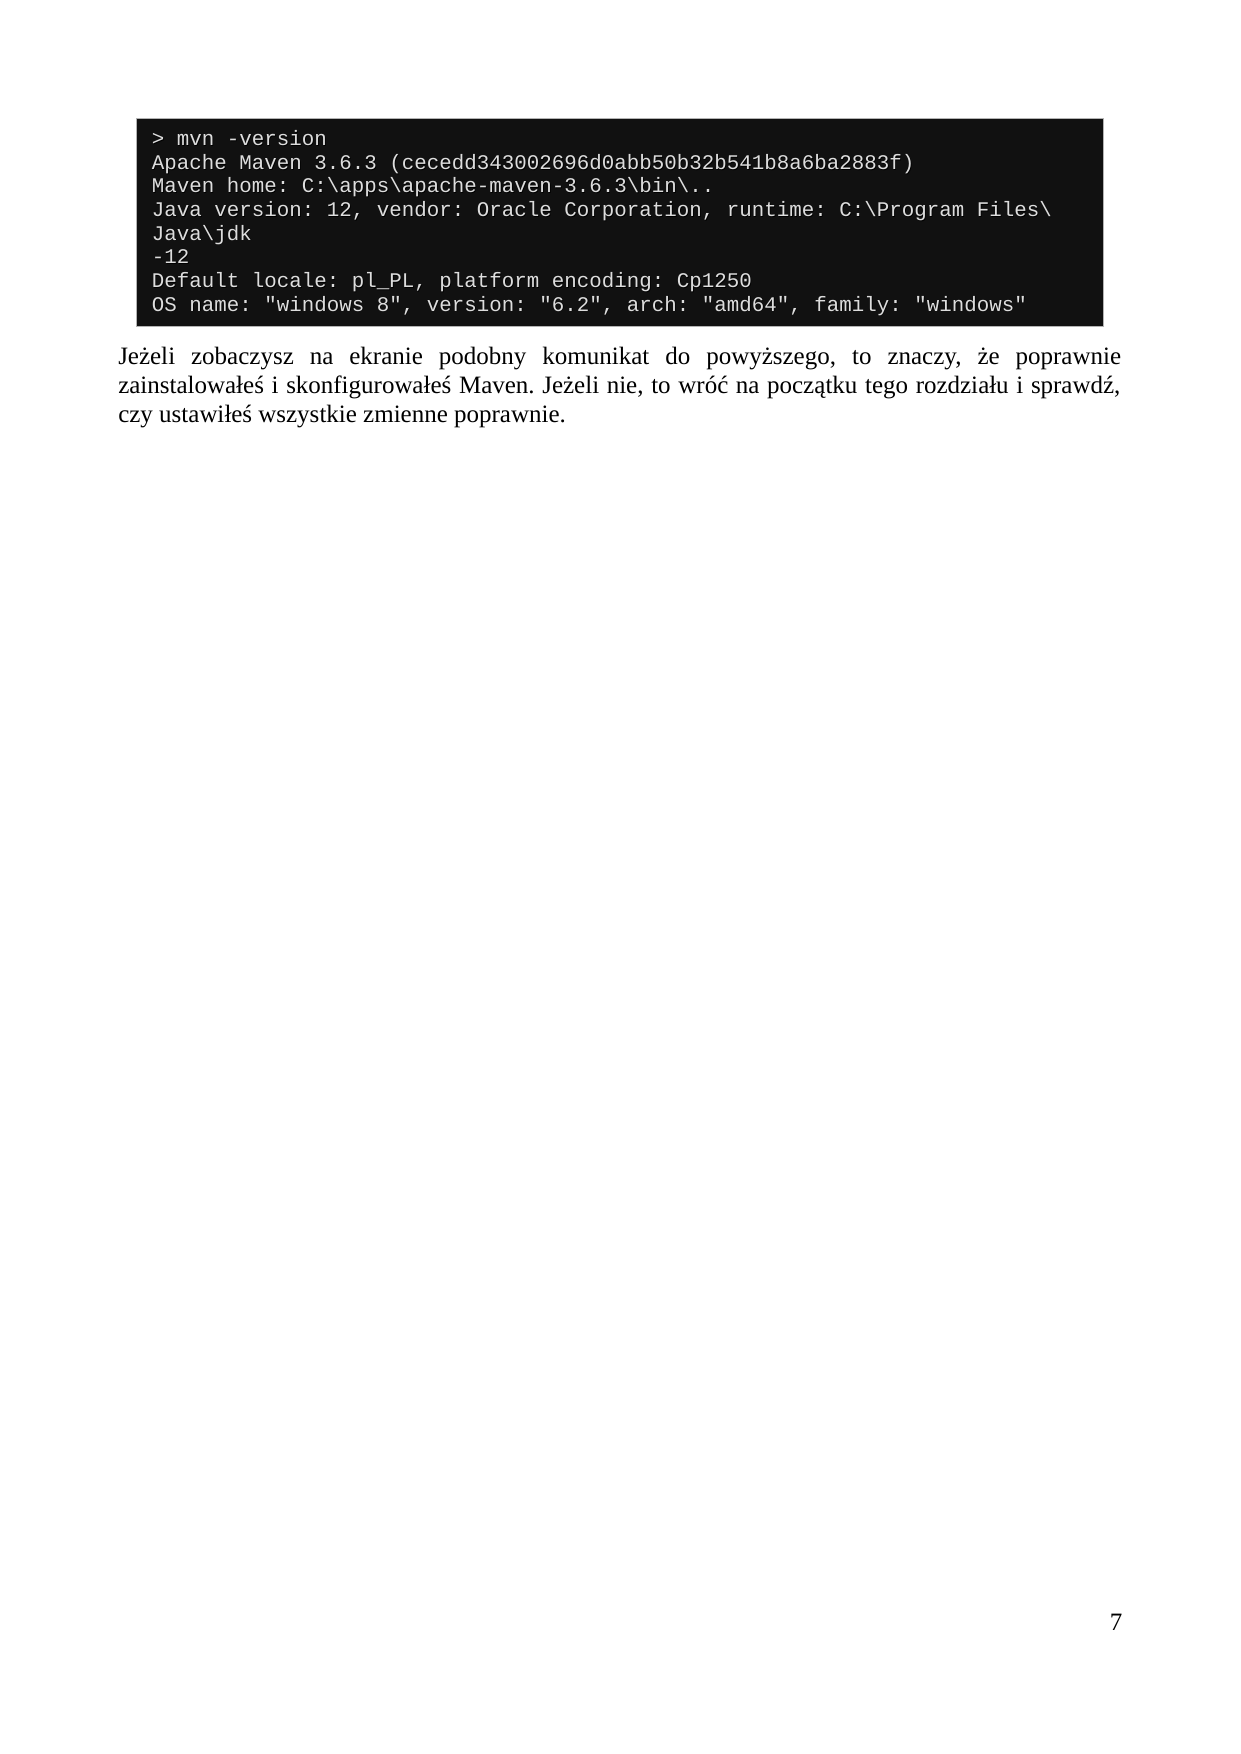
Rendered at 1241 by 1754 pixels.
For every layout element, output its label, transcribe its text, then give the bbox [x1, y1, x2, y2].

text Maven home: C:\apps\apache-maven-3.6.3\bin\.. [137, 165, 1103, 189]
text Default locale: pl_PL, platform encoding: Cp1250 [137, 260, 1103, 284]
text OS name: "windows 8", version: "6.2", arch: "amd64", family: "windows" [137, 284, 1103, 326]
text Apache Maven 3.6.3 (cecedd343002696d0abb50b32b541b8a6ba2883f) [137, 142, 1103, 165]
text Jeżeli zobaczysz na ekranie podobny komunikat do powyższego, to znaczy, że poprawnie zainstalowałeś i skonfigurowałeś Maven. Jeżeli nie, to wróć na początku tego rozdziału i sprawdź, czy ustawiłeś wszystkie zmienne poprawnie. [118, 341, 1122, 428]
text -12 [137, 236, 1103, 260]
text > mvn -version [137, 119, 1103, 142]
text Java version: 12, vendor: Oracle Corporation, runtime: C:\Program Files\Java\jdk [137, 189, 1103, 236]
